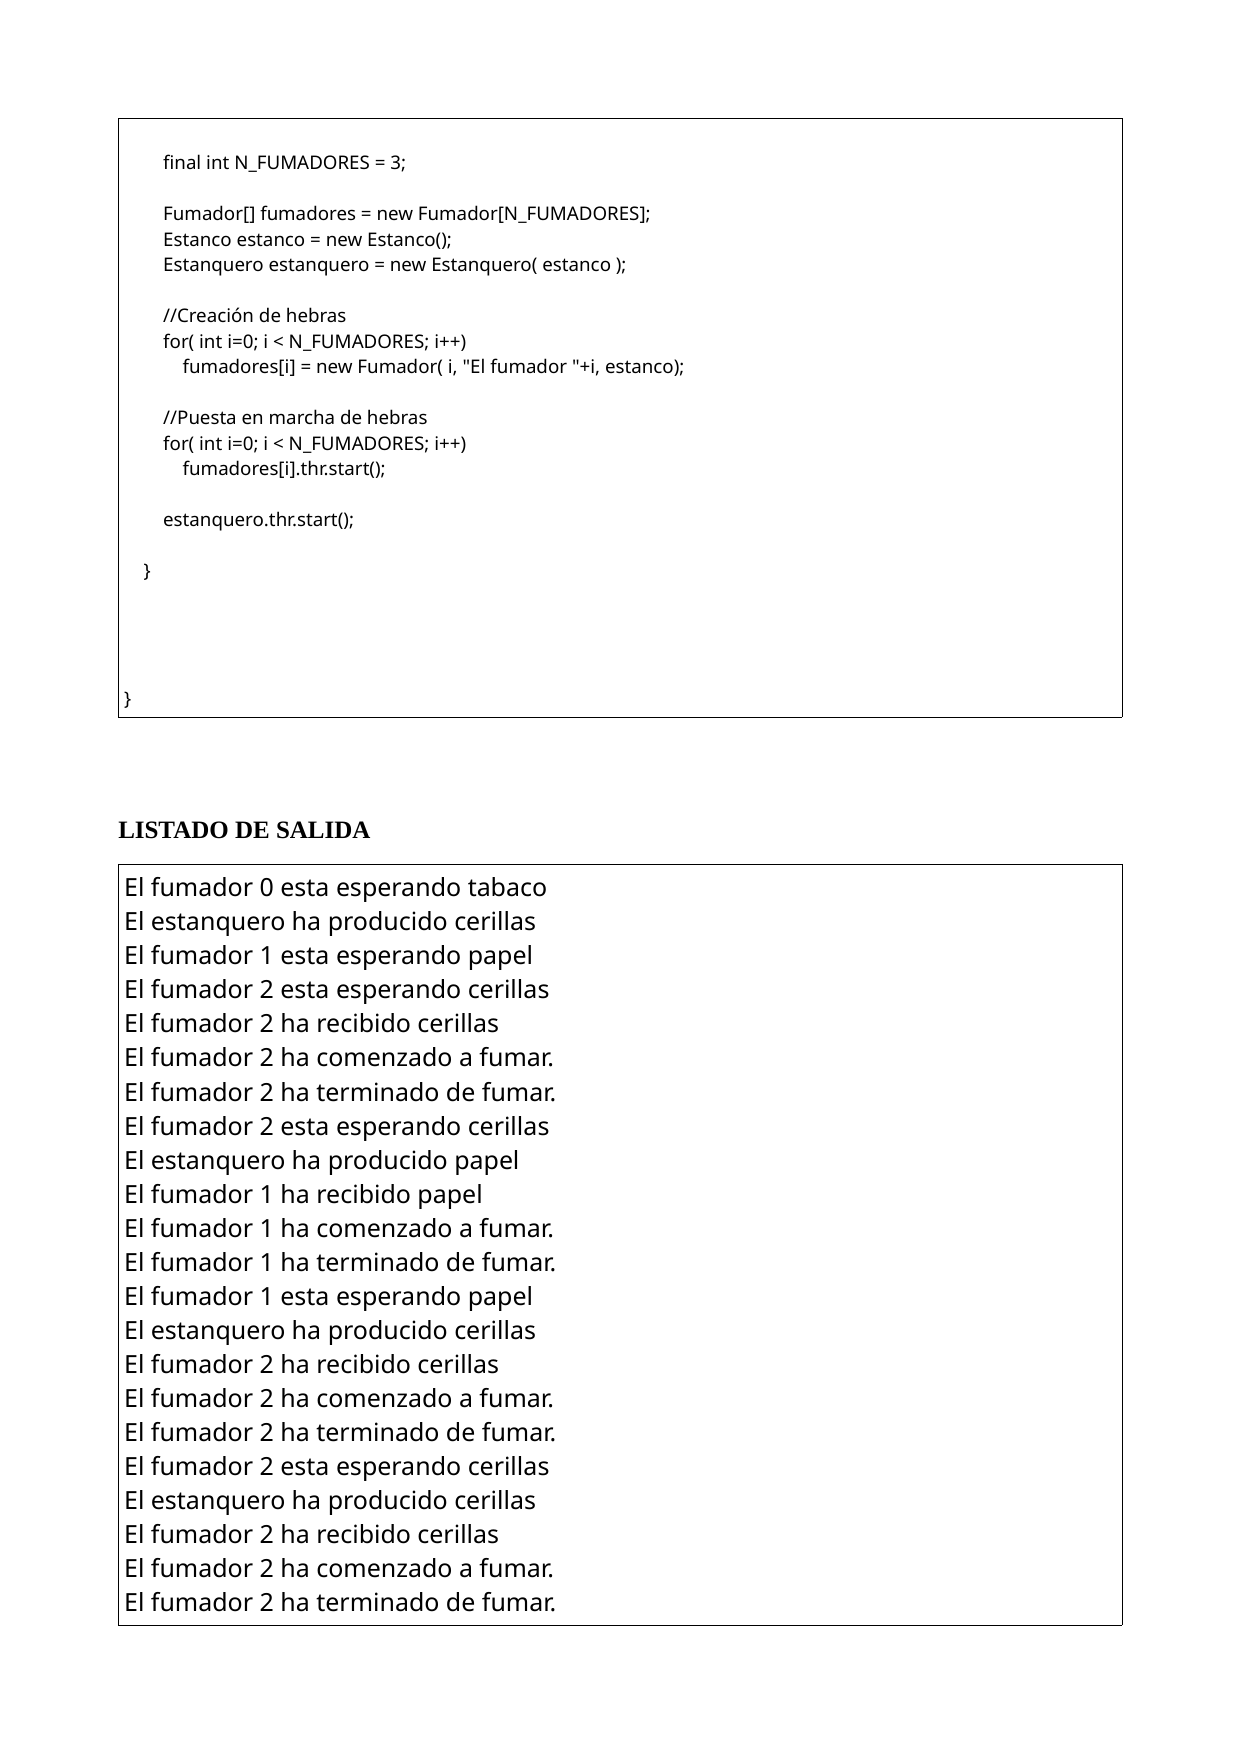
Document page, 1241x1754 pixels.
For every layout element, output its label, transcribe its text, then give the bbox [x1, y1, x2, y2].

table_header final int N_FUMADORES = 3; Fumador[] fumadores = new Fumador[N_FUMADORES]; Estanco estanco = new Estanco(); Estanquero estanquero = new Estanquero( estanco ); //Creación de hebras for( int i=0; i < N_FUMADORES; i++) fumadores[i] = new Fumador( i, "El fumador "+i, estanco); //Puesta en marcha de hebras for( int i=0; i < N_FUMADORES; i++) fumadores[i].thr.start(); estanquero.thr.start(); } } [119, 119, 1122, 717]
table_header El fumador 0 esta esperando tabaco El estanquero ha producido cerillas El fumador 1 esta esperando papel El fumador 2 esta esperando cerillas El fumador 2 ha recibido cerillas El fumador 2 ha comenzado a fumar. El fumador 2 ha terminado de fumar. El fumador 2 esta esperando cerillas El estanquero ha producido papel El fumador 1 ha recibido papel El fumador 1 ha comenzado a fumar. El fumador 1 ha terminado de fumar. El fumador 1 esta esperando papel El estanquero ha producido cerillas El fumador 2 ha recibido cerillas El fumador 2 ha comenzado a fumar. El fumador 2 ha terminado de fumar. El fumador 2 esta esperando cerillas El estanquero ha producido cerillas El fumador 2 ha recibido cerillas El fumador 2 ha comenzado a fumar. El fumador 2 ha terminado de fumar. [119, 865, 1122, 1625]
text LISTADO DE SALIDA [118, 815, 1122, 844]
